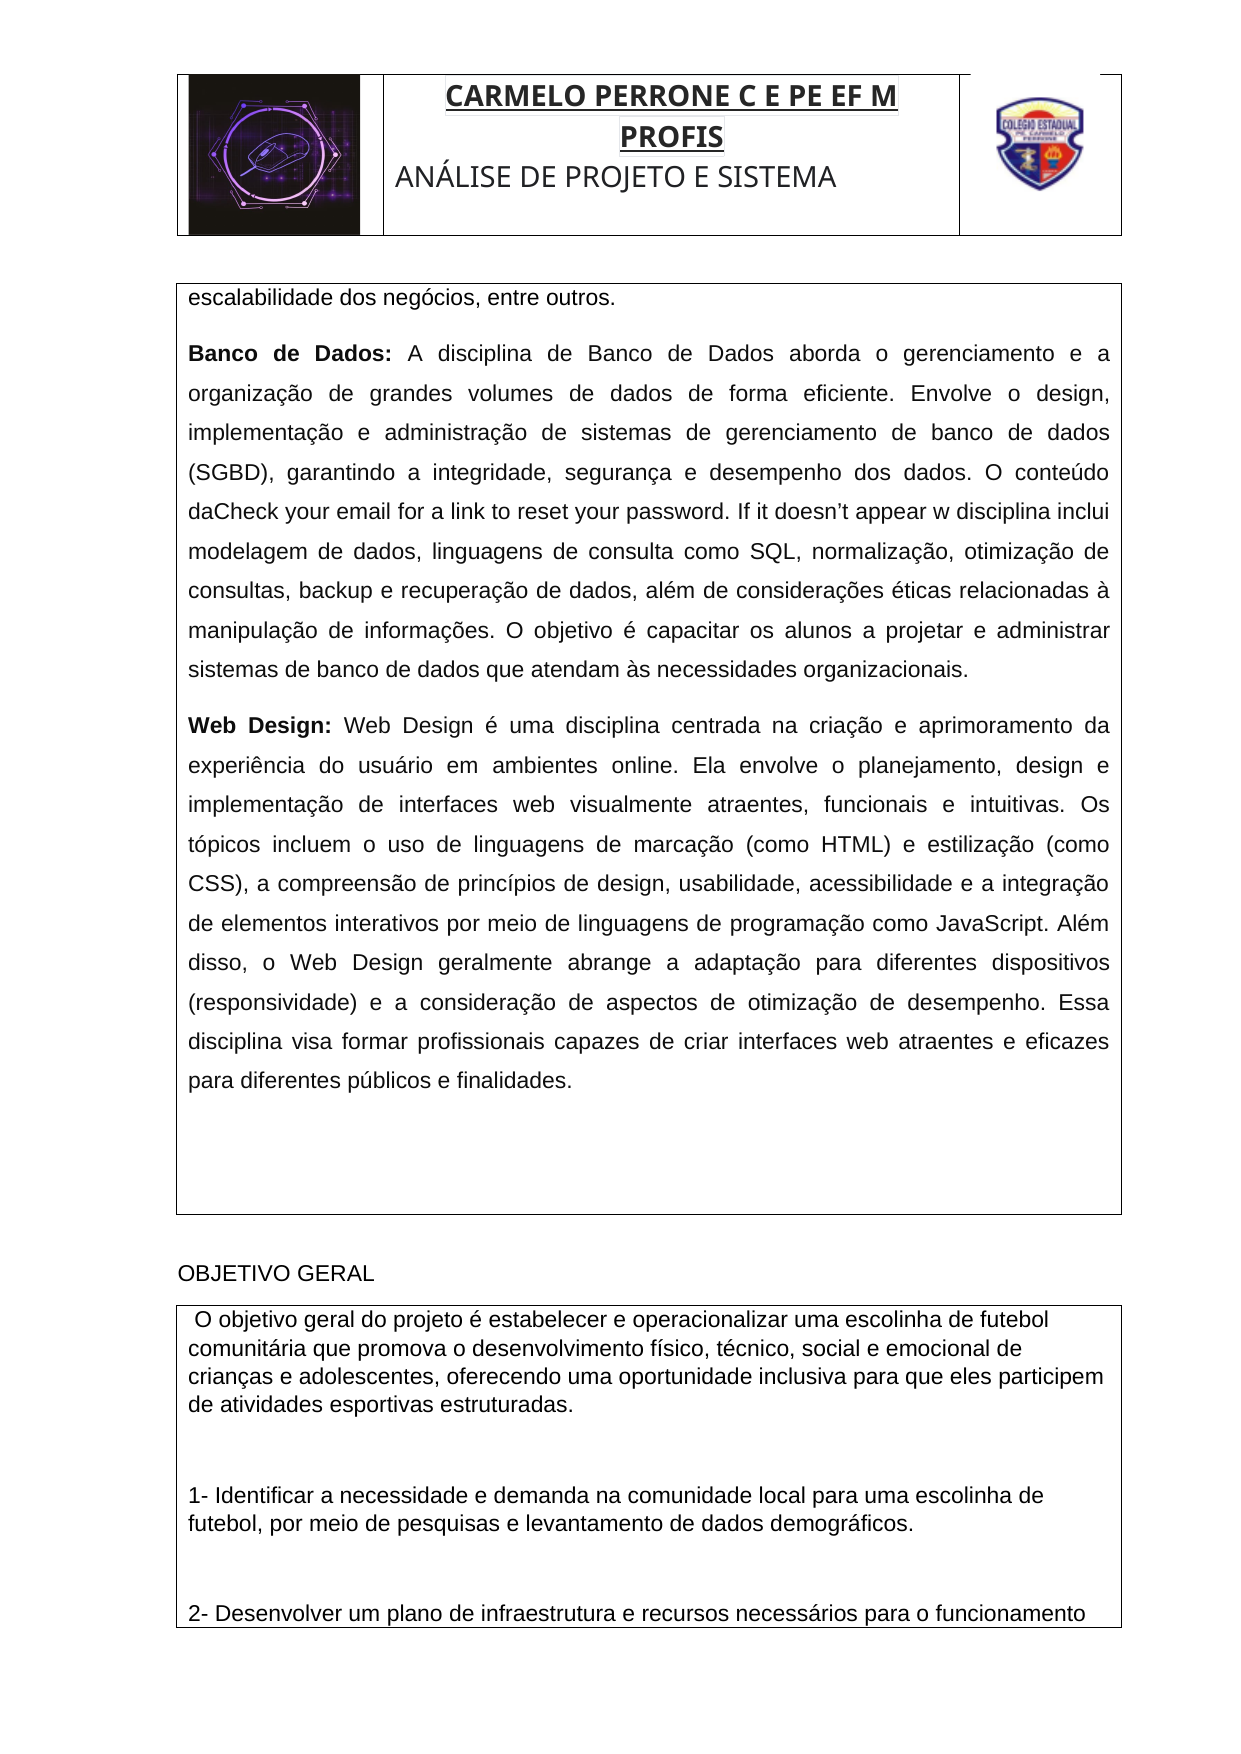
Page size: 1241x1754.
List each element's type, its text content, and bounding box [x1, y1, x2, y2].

table_header O objetivo geral do projeto é estabelecer e operacionalizar uma escolinha de futebol comunitária que promova o desenvolvimento físico, técnico, social e emocional de crianças e adolescentes, oferecendo uma oportunidade inclusiva para que eles participem de atividades esportivas estruturadas. 1- Identificar a necessidade e demanda na comunidade local para uma escolinha de futebol, por meio de pesquisas e levantamento de dados demográficos. 2- Desenvolver um plano de infraestrutura e recursos necessários para o funcionamento [177, 1306, 1121, 1627]
picture [188, 74, 361, 235]
picture [970, 74, 1101, 199]
table_header escalabilidade dos negócios, entre outros. Banco de Dados: A disciplina de Banco de Dados aborda o gerenciamento e a organização de grandes volumes de dados de forma eficiente. Envolve o design, implementação e administração de sistemas de gerenciamento de banco de dados (SGBD), garantindo a integridade, segurança e desempenho dos dados. O conteúdo daCheck your email for a link to reset your password. If it doesn’t appear w disciplina inclui modelagem de dados, linguagens de consulta como SQL, normalização, otimização de consultas, backup e recuperação de dados, além de considerações éticas relacionadas à manipulação de informações. O objetivo é capacitar os alunos a projetar e administrar sistemas de banco de dados que atendam às necessidades organizacionais. Web Design: Web Design é uma disciplina centrada na criação e aprimoramento da experiência do usuário em ambientes online. Ela envolve o planejamento, design e implementação de interfaces web visualmente atraentes, funcionais e intuitivas. Os tópicos incluem o uso de linguagens de marcação (como HTML) e estilização (como CSS), a compreensão de princípios de design, usabilidade, acessibilidade e a integração de elementos interativos por meio de linguagens de programação como JavaScript. Além disso, o Web Design geralmente abrange a adaptação para diferentes dispositivos (responsividade) e a consideração de aspectos de otimização de desempenho. Essa disciplina visa formar profissionais capazes de criar interfaces web atraentes e eficazes para diferentes públicos e finalidades. [177, 284, 1121, 1214]
text OBJETIVO GERAL [177, 1260, 1122, 1286]
